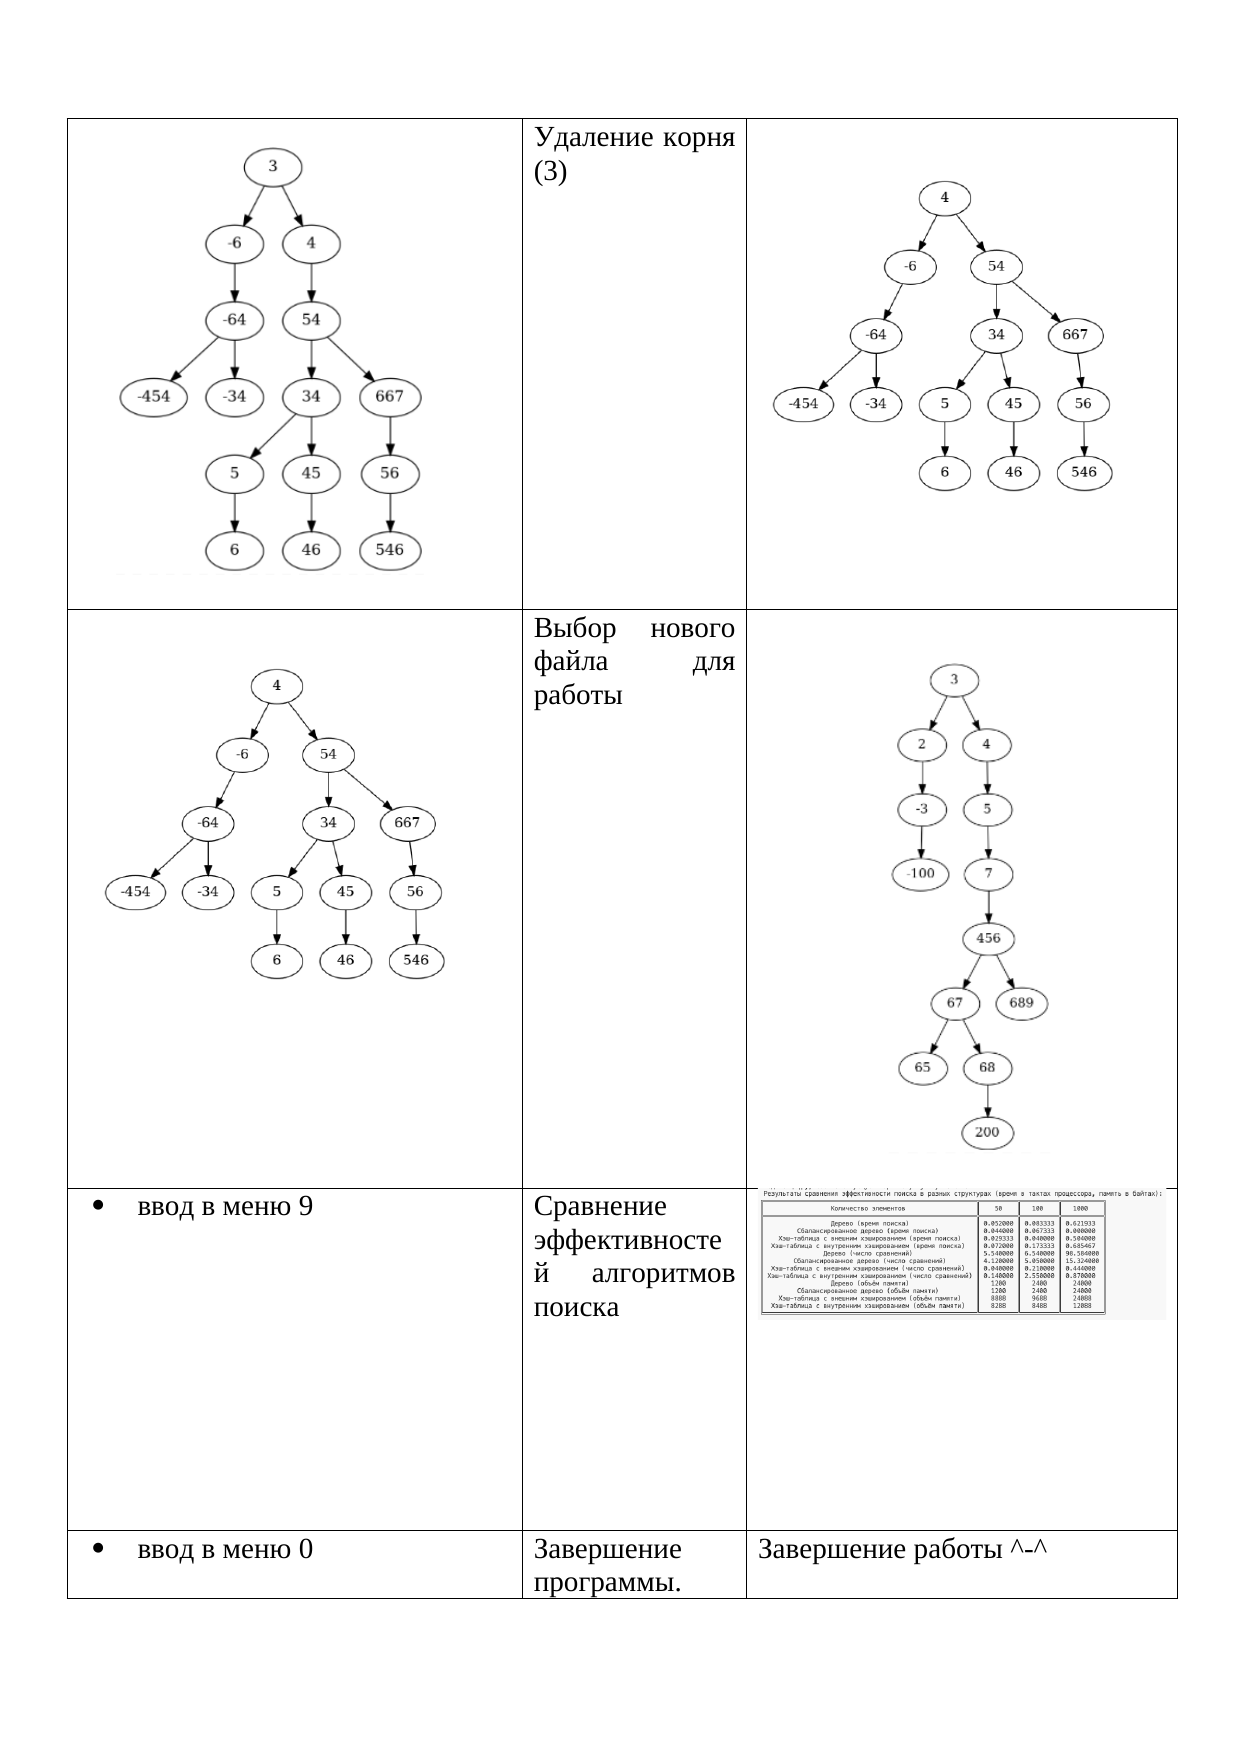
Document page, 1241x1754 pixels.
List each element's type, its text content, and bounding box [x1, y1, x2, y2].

table_cell [68, 610, 522, 1187]
table_cell [747, 1189, 1177, 1530]
table_cell ввод в меню 9 [68, 1189, 522, 1530]
table_cell [68, 119, 522, 609]
table_cell Удаление корня (3) [523, 119, 746, 609]
table_cell Завершение работы ^-^ [747, 1531, 1177, 1598]
picture [758, 165, 1167, 492]
table_cell ввод в меню 0 [68, 1531, 522, 1598]
picture [824, 642, 1101, 1157]
table_cell Cравнение эффективностей алгоритмов поиска [523, 1189, 746, 1530]
picture [90, 653, 499, 980]
table_cell [747, 610, 1177, 1187]
table_cell Завершение программы. [523, 1531, 746, 1598]
table_cell Выбор нового файла для работы [523, 610, 746, 1187]
picture [757, 1188, 1167, 1320]
picture [83, 140, 482, 581]
table_cell [747, 119, 1177, 609]
